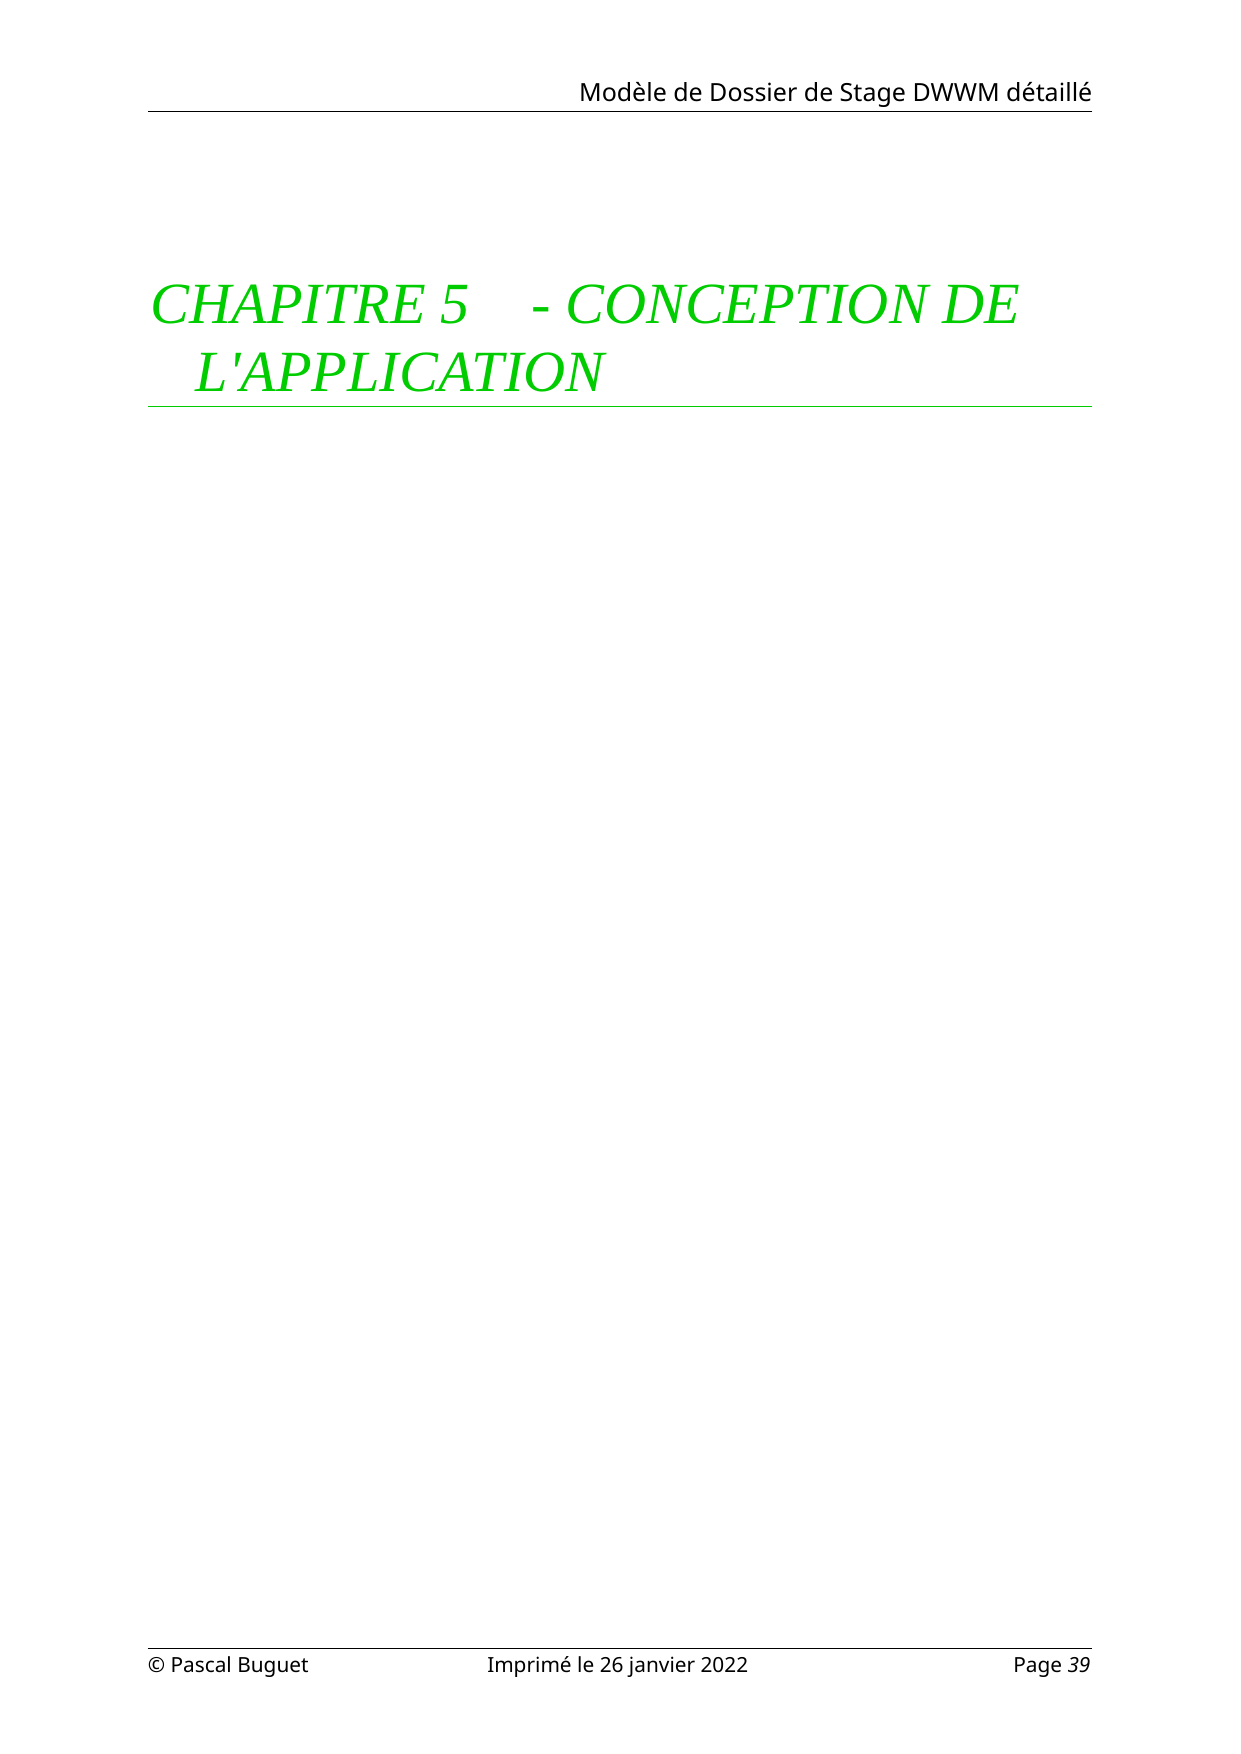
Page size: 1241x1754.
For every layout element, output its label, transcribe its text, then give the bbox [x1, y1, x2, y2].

subtitle - Conception de l'application [148, 266, 1092, 406]
